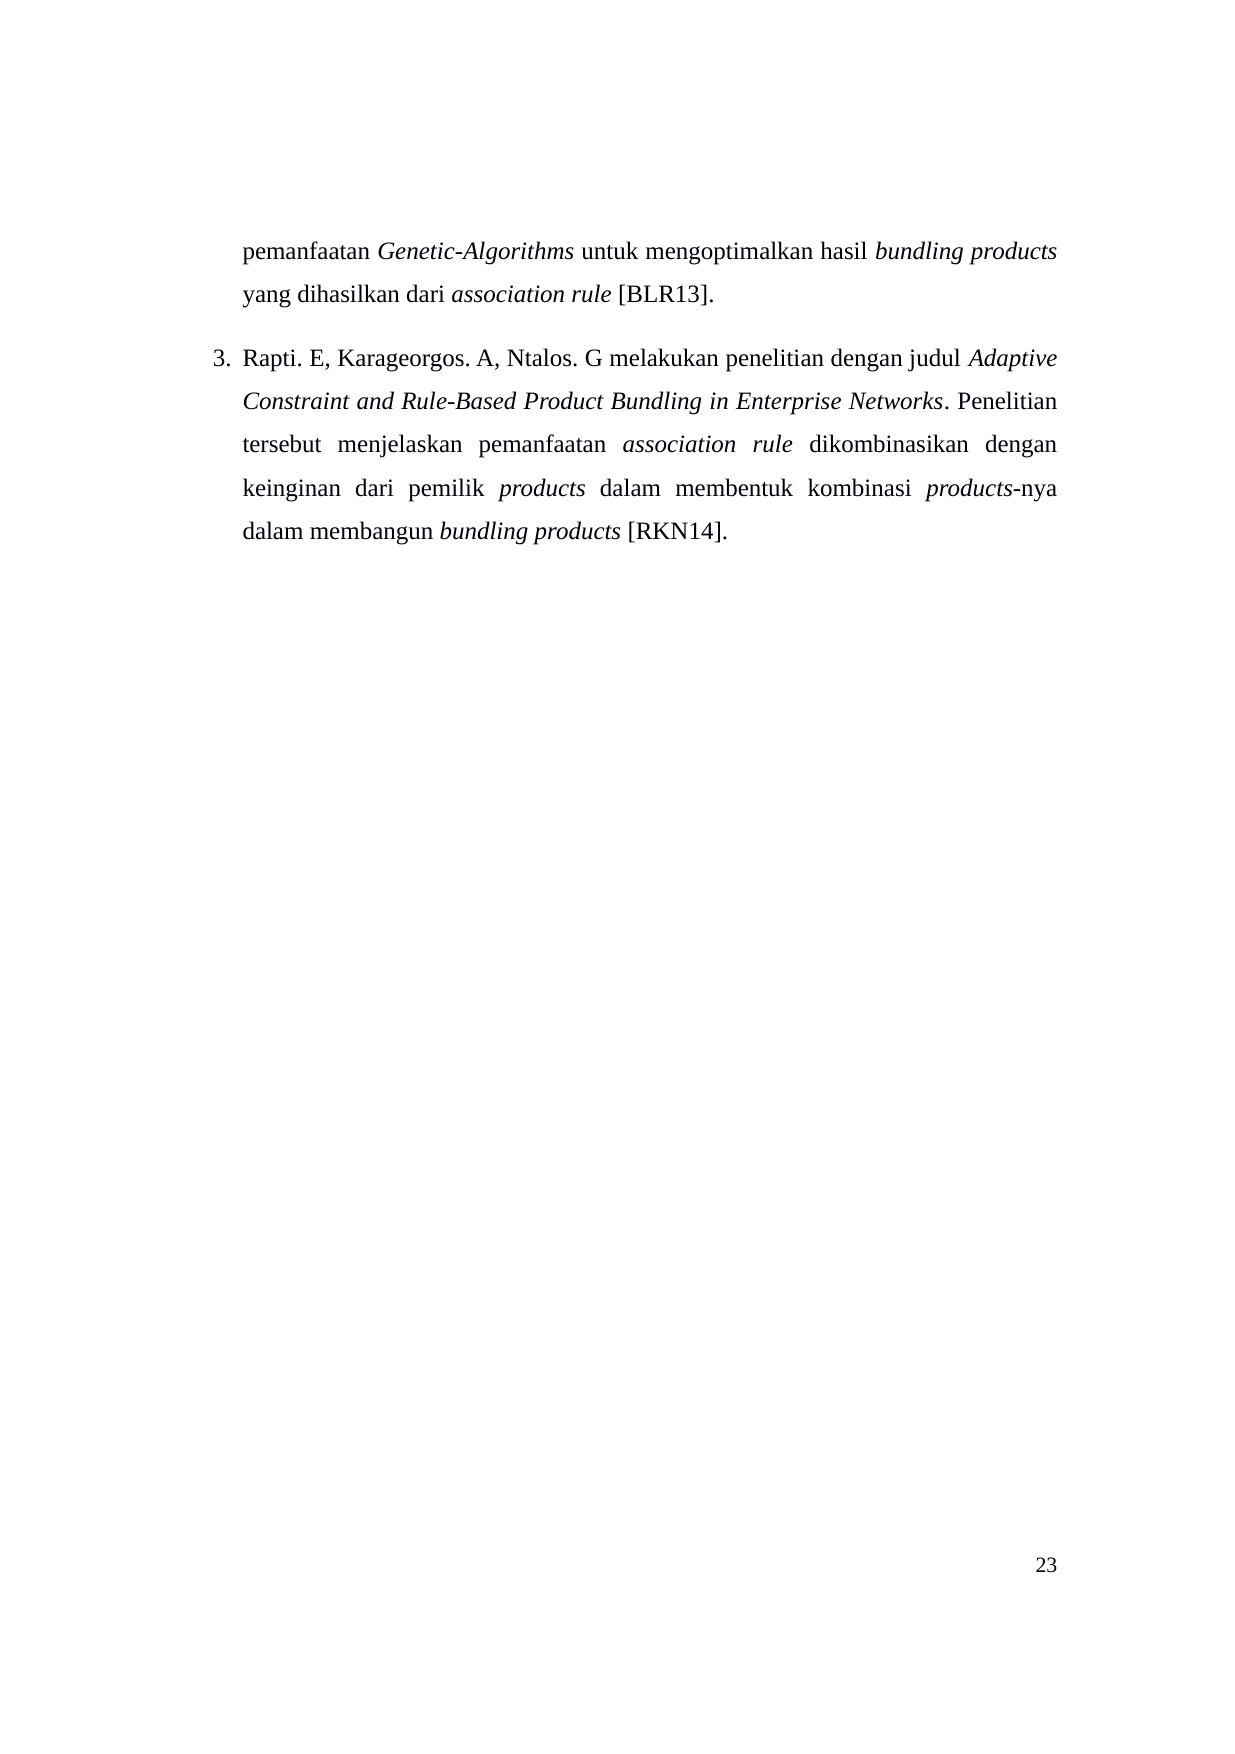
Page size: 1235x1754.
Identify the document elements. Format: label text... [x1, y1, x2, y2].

list pemanfaatan Genetic-Algorithms untuk mengoptimalkan hasil bundling products yang dihasilkan dari association rule [BLR13]. [213, 236, 1057, 308]
list Rapti. E, Karageorgos. A, Ntalos. G melakukan penelitian dengan judul Adaptive Constraint and Rule-Based Product Bundling in Enterprise Networks. Penelitian tersebut menjelaskan pemanfaatan association rule dikombinasikan dengan keinginan dari pemilik products dalam membentuk kombinasi products-nya dalam membangun bundling products [RKN14]. [213, 343, 1057, 544]
